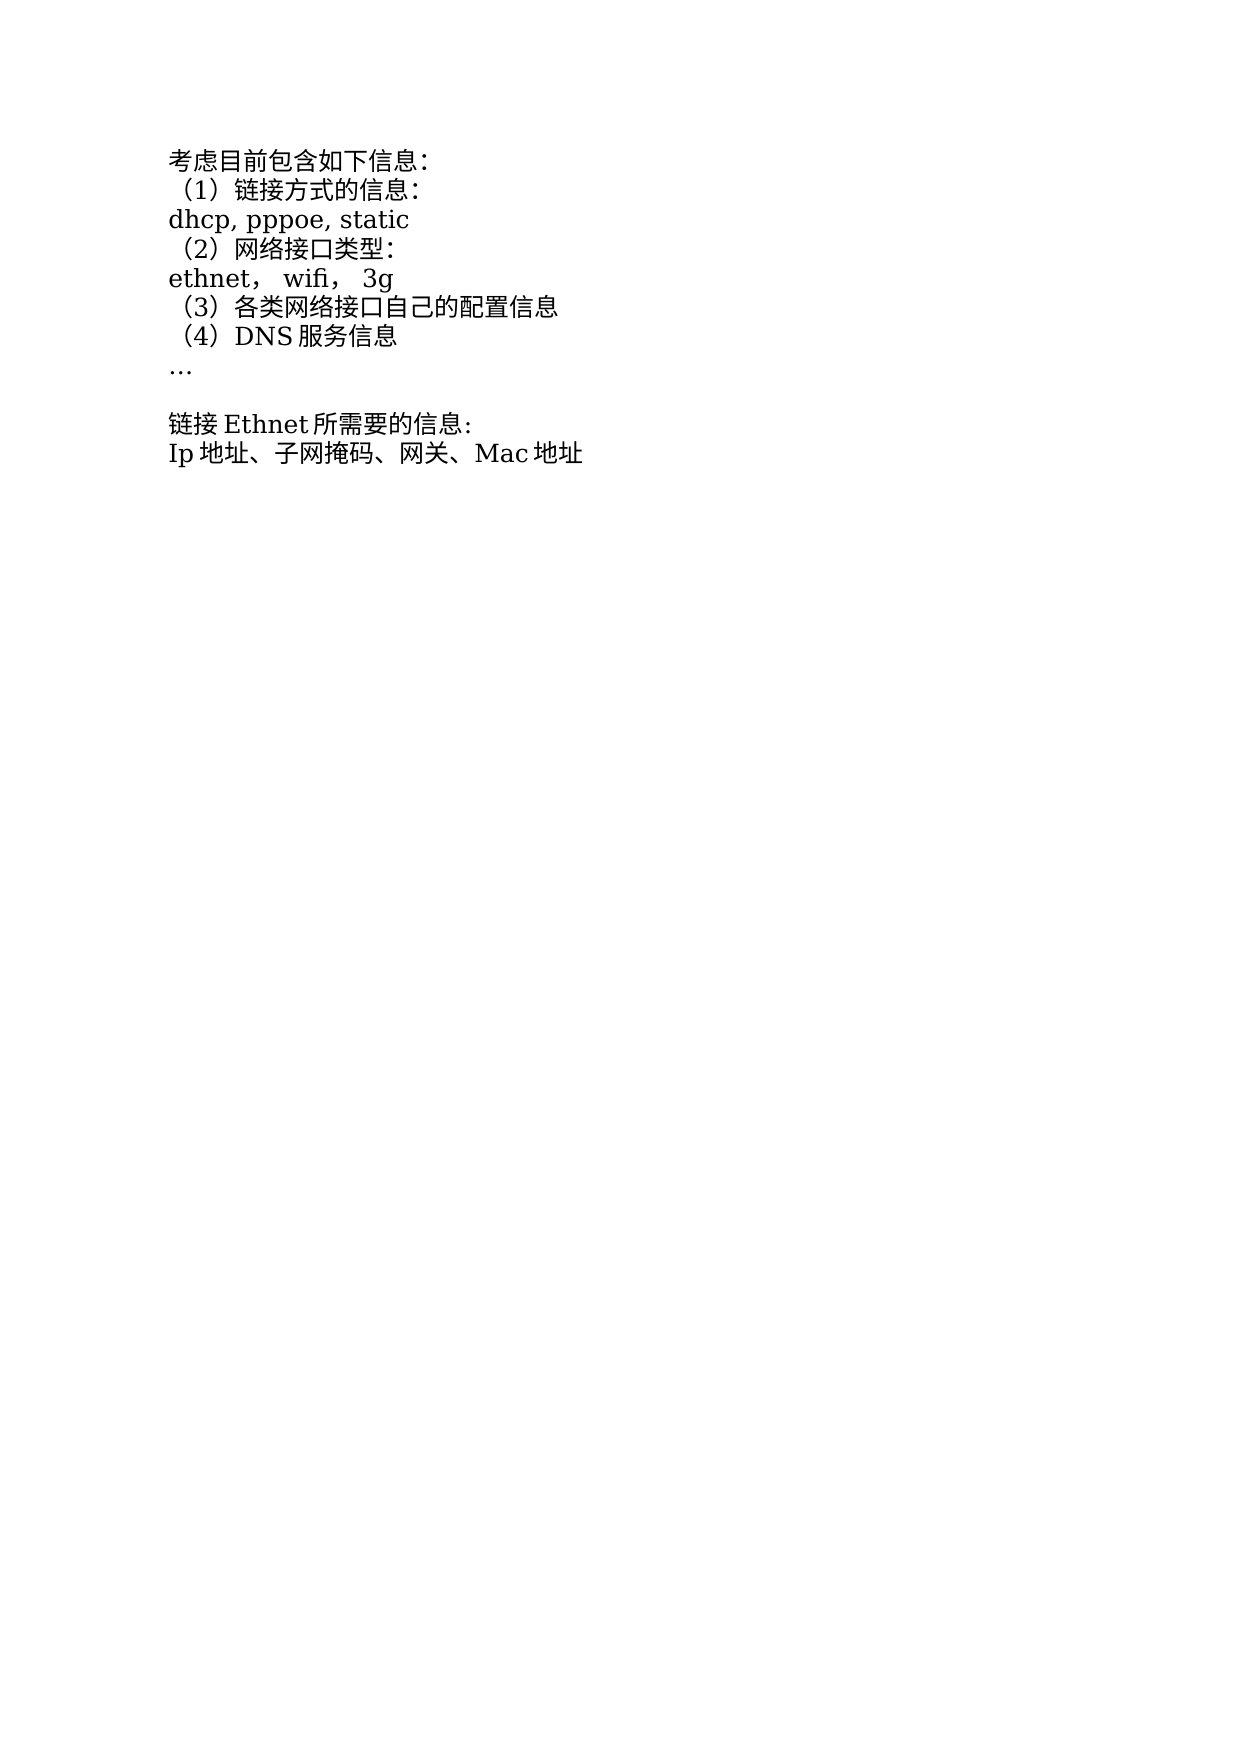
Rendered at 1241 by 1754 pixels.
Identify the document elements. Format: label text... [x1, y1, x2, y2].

text （3）各类网络接口自己的配置信息 [118, 293, 1122, 322]
text … [118, 351, 1122, 381]
text （1）链接方式的信息： [118, 176, 1122, 206]
text Ip地址、子网掩码、网关、Mac地址 [118, 439, 1122, 468]
text （2）网络接口类型： [118, 235, 1122, 264]
text ethnet， wifi， 3g [118, 264, 1122, 293]
text dhcp, pppoe, static [118, 206, 1122, 235]
text 链接Ethnet所需要的信息: [118, 410, 1122, 439]
text 考虑目前包含如下信息： [118, 147, 1122, 176]
text （4）DNS服务信息 [118, 322, 1122, 351]
